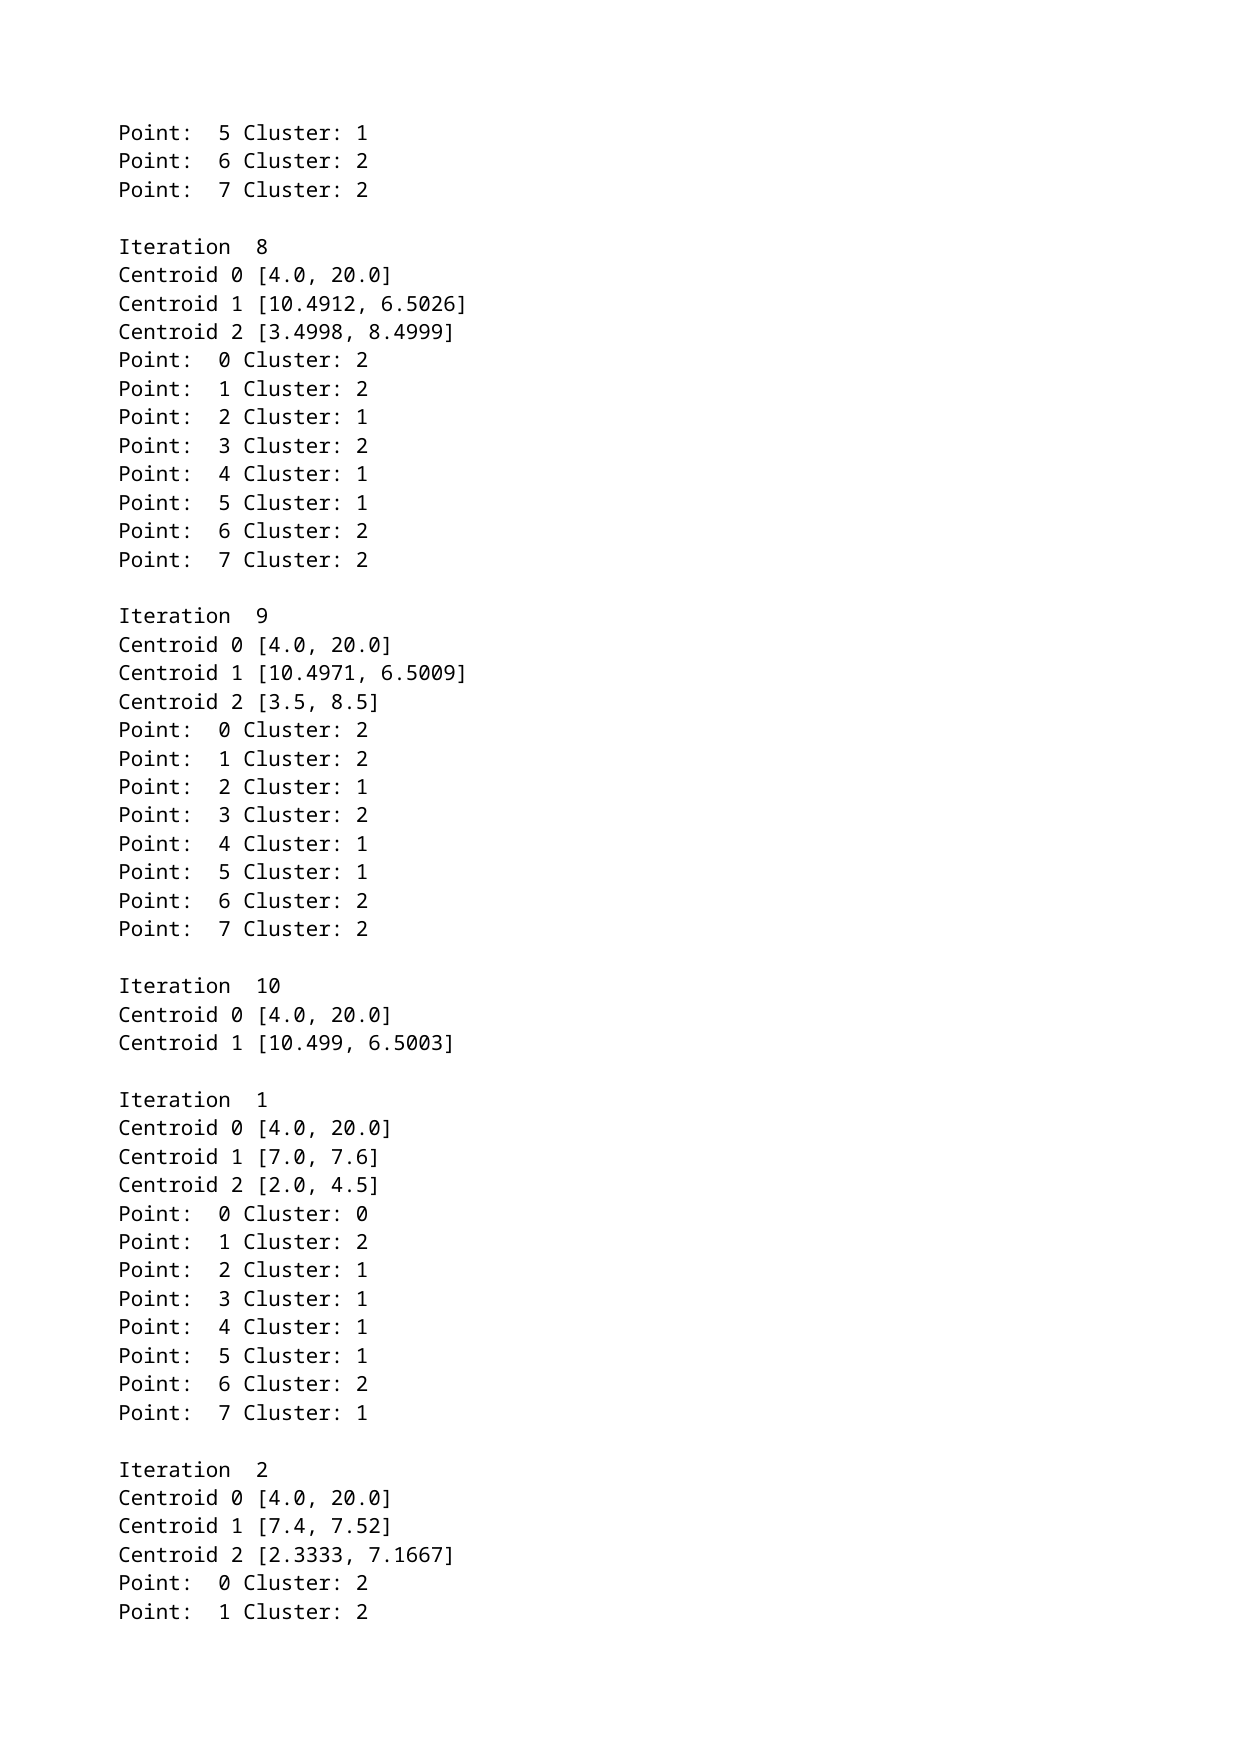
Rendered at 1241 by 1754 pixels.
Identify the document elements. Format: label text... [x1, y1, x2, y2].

text Point: 0 Cluster: 2 [118, 346, 1122, 374]
text Point: 7 Cluster: 2 [118, 175, 1122, 203]
text Centroid 0 [4.0, 20.0] [118, 630, 1122, 658]
text Point: 5 Cluster: 1 [118, 857, 1122, 886]
text Point: 7 Cluster: 2 [118, 545, 1122, 573]
text Point: 6 Cluster: 2 [118, 516, 1122, 545]
text Iteration 10 [118, 971, 1122, 1000]
text Iteration 8 [118, 232, 1122, 260]
text Point: 4 Cluster: 1 [118, 459, 1122, 488]
text Centroid 2 [2.3333, 7.1667] [118, 1540, 1122, 1568]
text Point: 5 Cluster: 1 [118, 118, 1122, 147]
text Point: 5 Cluster: 1 [118, 488, 1122, 516]
text Point: 4 Cluster: 1 [118, 829, 1122, 857]
text Centroid 1 [10.4971, 6.5009] [118, 658, 1122, 687]
text Centroid 1 [7.0, 7.6] [118, 1142, 1122, 1170]
text Point: 7 Cluster: 2 [118, 914, 1122, 943]
text Point: 6 Cluster: 2 [118, 1369, 1122, 1398]
text Centroid 0 [4.0, 20.0] [118, 260, 1122, 289]
text Iteration 2 [118, 1455, 1122, 1483]
text Point: 2 Cluster: 1 [118, 402, 1122, 431]
text Point: 2 Cluster: 1 [118, 772, 1122, 801]
text Centroid 0 [4.0, 20.0] [118, 1000, 1122, 1028]
text Centroid 2 [3.4998, 8.4999] [118, 317, 1122, 346]
text Point: 3 Cluster: 2 [118, 431, 1122, 459]
text Centroid 2 [2.0, 4.5] [118, 1170, 1122, 1199]
text Point: 7 Cluster: 1 [118, 1398, 1122, 1426]
text Centroid 1 [10.4912, 6.5026] [118, 289, 1122, 317]
text Point: 1 Cluster: 2 [118, 374, 1122, 402]
text Centroid 1 [10.499, 6.5003] [118, 1028, 1122, 1057]
text Point: 0 Cluster: 2 [118, 1568, 1122, 1597]
text Point: 1 Cluster: 2 [118, 744, 1122, 772]
text Iteration 9 [118, 602, 1122, 630]
text Point: 3 Cluster: 2 [118, 801, 1122, 829]
text Point: 2 Cluster: 1 [118, 1256, 1122, 1284]
text Point: 6 Cluster: 2 [118, 147, 1122, 175]
text Point: 3 Cluster: 1 [118, 1284, 1122, 1312]
text Point: 0 Cluster: 2 [118, 715, 1122, 744]
text Point: 4 Cluster: 1 [118, 1312, 1122, 1341]
text Centroid 0 [4.0, 20.0] [118, 1113, 1122, 1142]
text Centroid 2 [3.5, 8.5] [118, 687, 1122, 715]
text Centroid 1 [7.4, 7.52] [118, 1512, 1122, 1540]
text Point: 1 Cluster: 2 [118, 1227, 1122, 1256]
text Point: 6 Cluster: 2 [118, 886, 1122, 914]
text Point: 0 Cluster: 0 [118, 1199, 1122, 1227]
text Iteration 1 [118, 1085, 1122, 1113]
text Centroid 0 [4.0, 20.0] [118, 1483, 1122, 1512]
text Point: 5 Cluster: 1 [118, 1341, 1122, 1369]
text Point: 1 Cluster: 2 [118, 1597, 1122, 1625]
